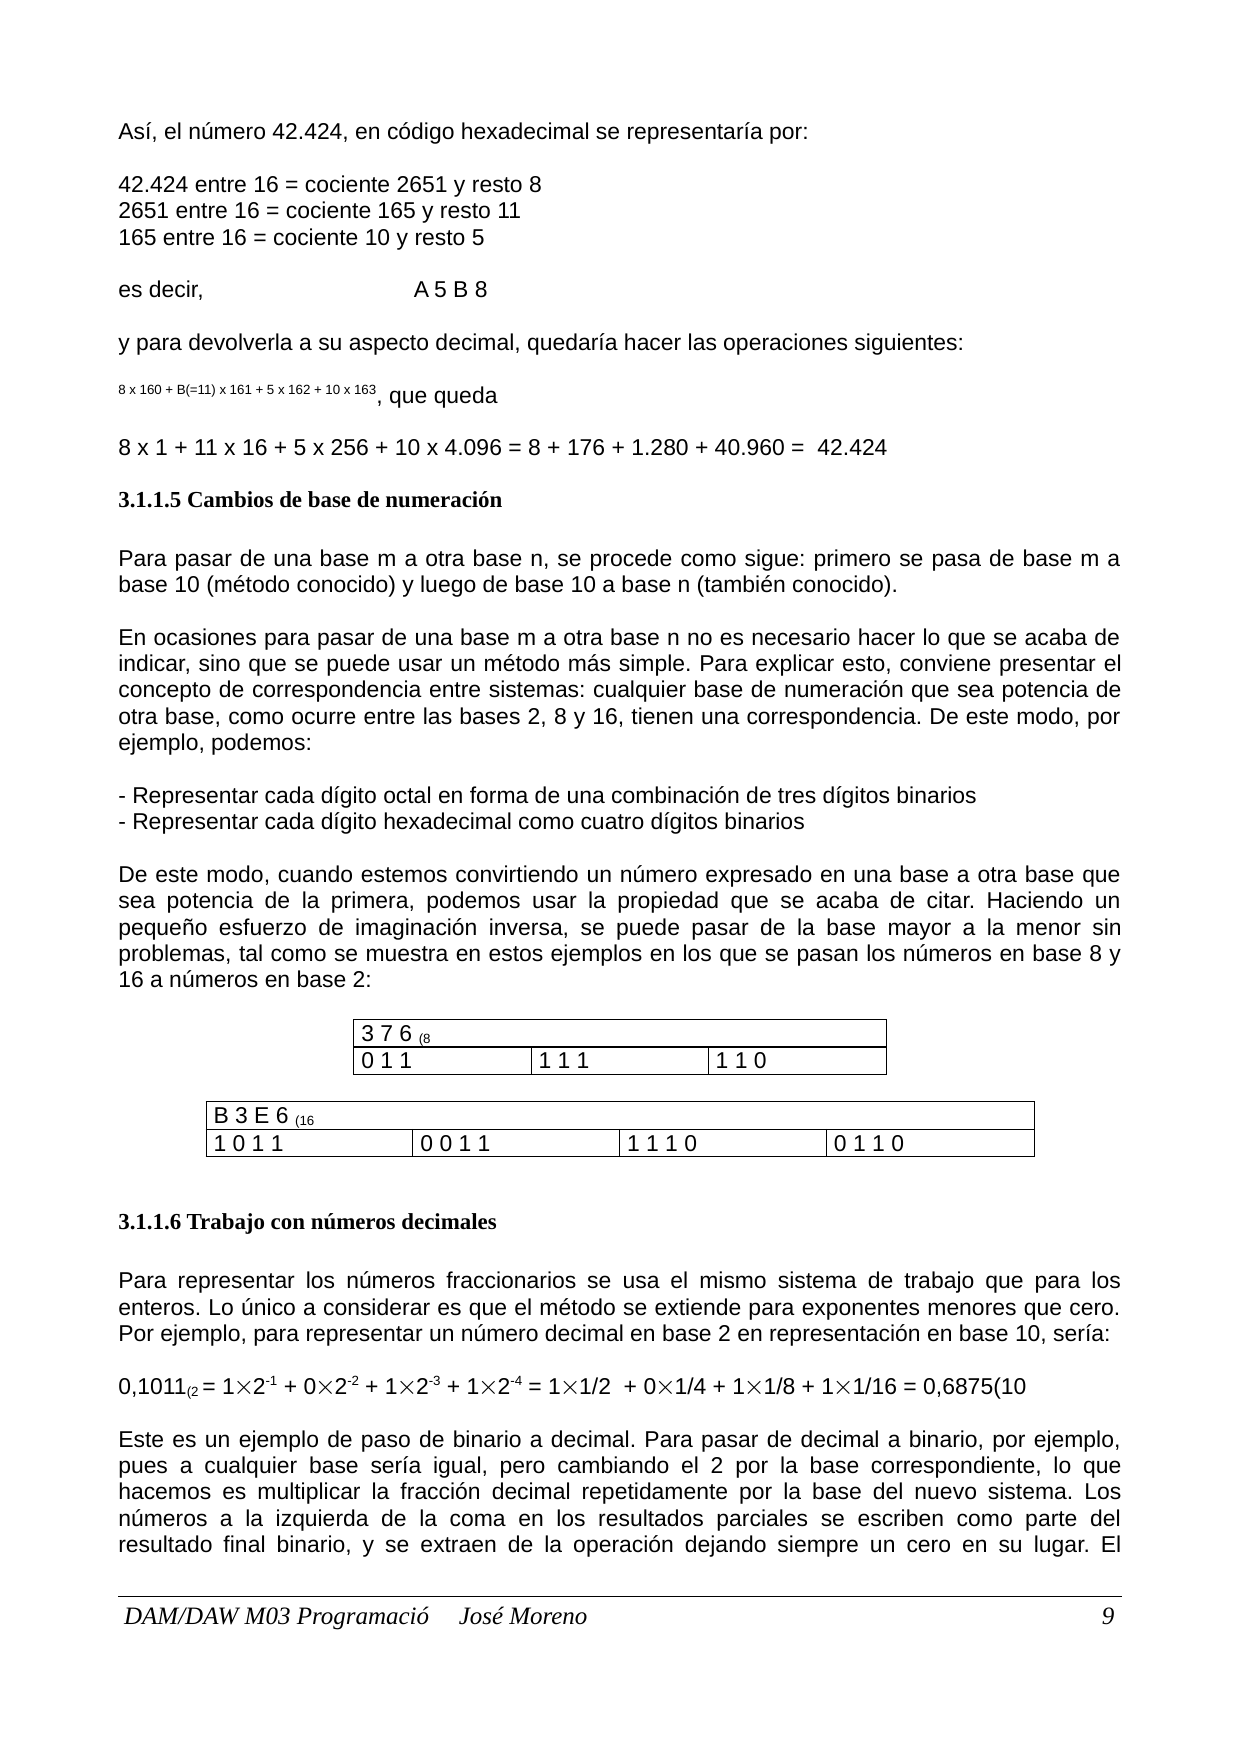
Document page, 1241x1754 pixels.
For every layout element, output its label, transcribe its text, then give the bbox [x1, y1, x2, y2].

table_cell 0 1 1 [354, 1048, 531, 1074]
table_cell 0 1 1 0 [827, 1130, 1034, 1156]
table_header B 3 E 6 (16 [207, 1102, 1034, 1129]
text 42.424 entre 16 = cociente 2651 y resto 8 [118, 171, 1122, 197]
text 8 x 160 + B(=11) x 161 + 5 x 162 + 10 x 163, que queda [118, 382, 1122, 408]
table_cell 1 1 1 0 [620, 1130, 826, 1156]
subtitle 3.1.1.6 Trabajo con números decimales [118, 1208, 1122, 1235]
text - Representar cada dígito hexadecimal como cuatro dígitos binarios [118, 808, 1122, 834]
text 2651 entre 16 = cociente 165 y resto 11 [118, 197, 1122, 223]
text Así, el número 42.424, en código hexadecimal se representaría por: [118, 118, 1122, 144]
text 0,1011(2 = 12-1 + 02-2 + 12-3 + 12-4 = 11/2 + 01/4 + 11/8 + 11/16 = 0,6875(10 [118, 1373, 1122, 1399]
table_header 3 7 6 (8 [354, 1020, 886, 1046]
table_cell 1 1 1 [532, 1048, 708, 1074]
text - Representar cada dígito octal en forma de una combinación de tres dígitos binarios [118, 782, 1122, 808]
table_cell 0 0 1 1 [413, 1130, 619, 1156]
text 165 entre 16 = cociente 10 y resto 5 [118, 223, 1122, 250]
text 8 x 1 + 11 x 16 + 5 x 256 + 10 x 4.096 = 8 + 176 + 1.280 + 40.960 = 42.424 [118, 434, 1122, 461]
text Para pasar de una base m a otra base n, se procede como sigue: primero se pasa de base m a base 10 (método conocido) y luego de base 10 a base n (también conocido). [118, 545, 1122, 597]
text Este es un ejemplo de paso de binario a decimal. Para pasar de decimal a binario, por ejemplo, pues a cualquier base sería igual, pero cambiando el 2 por la base correspondiente, lo que hacemos es multiplicar la fracción decimal repetidamente por la base del nuevo sistema. Los números a la izquierda de la coma en los resultados parciales se escriben como parte del resultado final binario, y se extraen de la operación dejando siempre un cero en su lugar. El [118, 1426, 1122, 1557]
text es decir, A 5 B 8 [118, 276, 1122, 303]
subtitle 3.1.1.5 Cambios de base de numeración [118, 486, 1122, 512]
text De este modo, cuando estemos convirtiendo un número expresado en una base a otra base que sea potencia de la primera, podemos usar la propiedad que se acaba de citar. Haciendo un pequeño esfuerzo de imaginación inversa, se puede pasar de la base mayor a la menor sin problemas, tal como se muestra en estos ejemplos en los que se pasan los números en base 8 y 16 a números en base 2: [118, 861, 1122, 993]
text En ocasiones para pasar de una base m a otra base n no es necesario hacer lo que se acaba de indicar, sino que se puede usar un método más simple. Para explicar esto, conviene presentar el concepto de correspondencia entre sistemas: cualquier base de numeración que sea potencia de otra base, como ocurre entre las bases 2, 8 y 16, tienen una correspondencia. De este modo, por ejemplo, podemos: [118, 624, 1122, 756]
table_cell 1 0 1 1 [207, 1130, 412, 1156]
text y para devolverla a su aspecto decimal, quedaría hacer las operaciones siguientes: [118, 329, 1122, 355]
table_cell 1 1 0 [709, 1048, 886, 1074]
text Para representar los números fraccionarios se usa el mismo sistema de trabajo que para los enteros. Lo único a considerar es que el método se extiende para exponentes menores que cero. Por ejemplo, para representar un número decimal en base 2 en representación en base 10, sería: [118, 1267, 1122, 1346]
